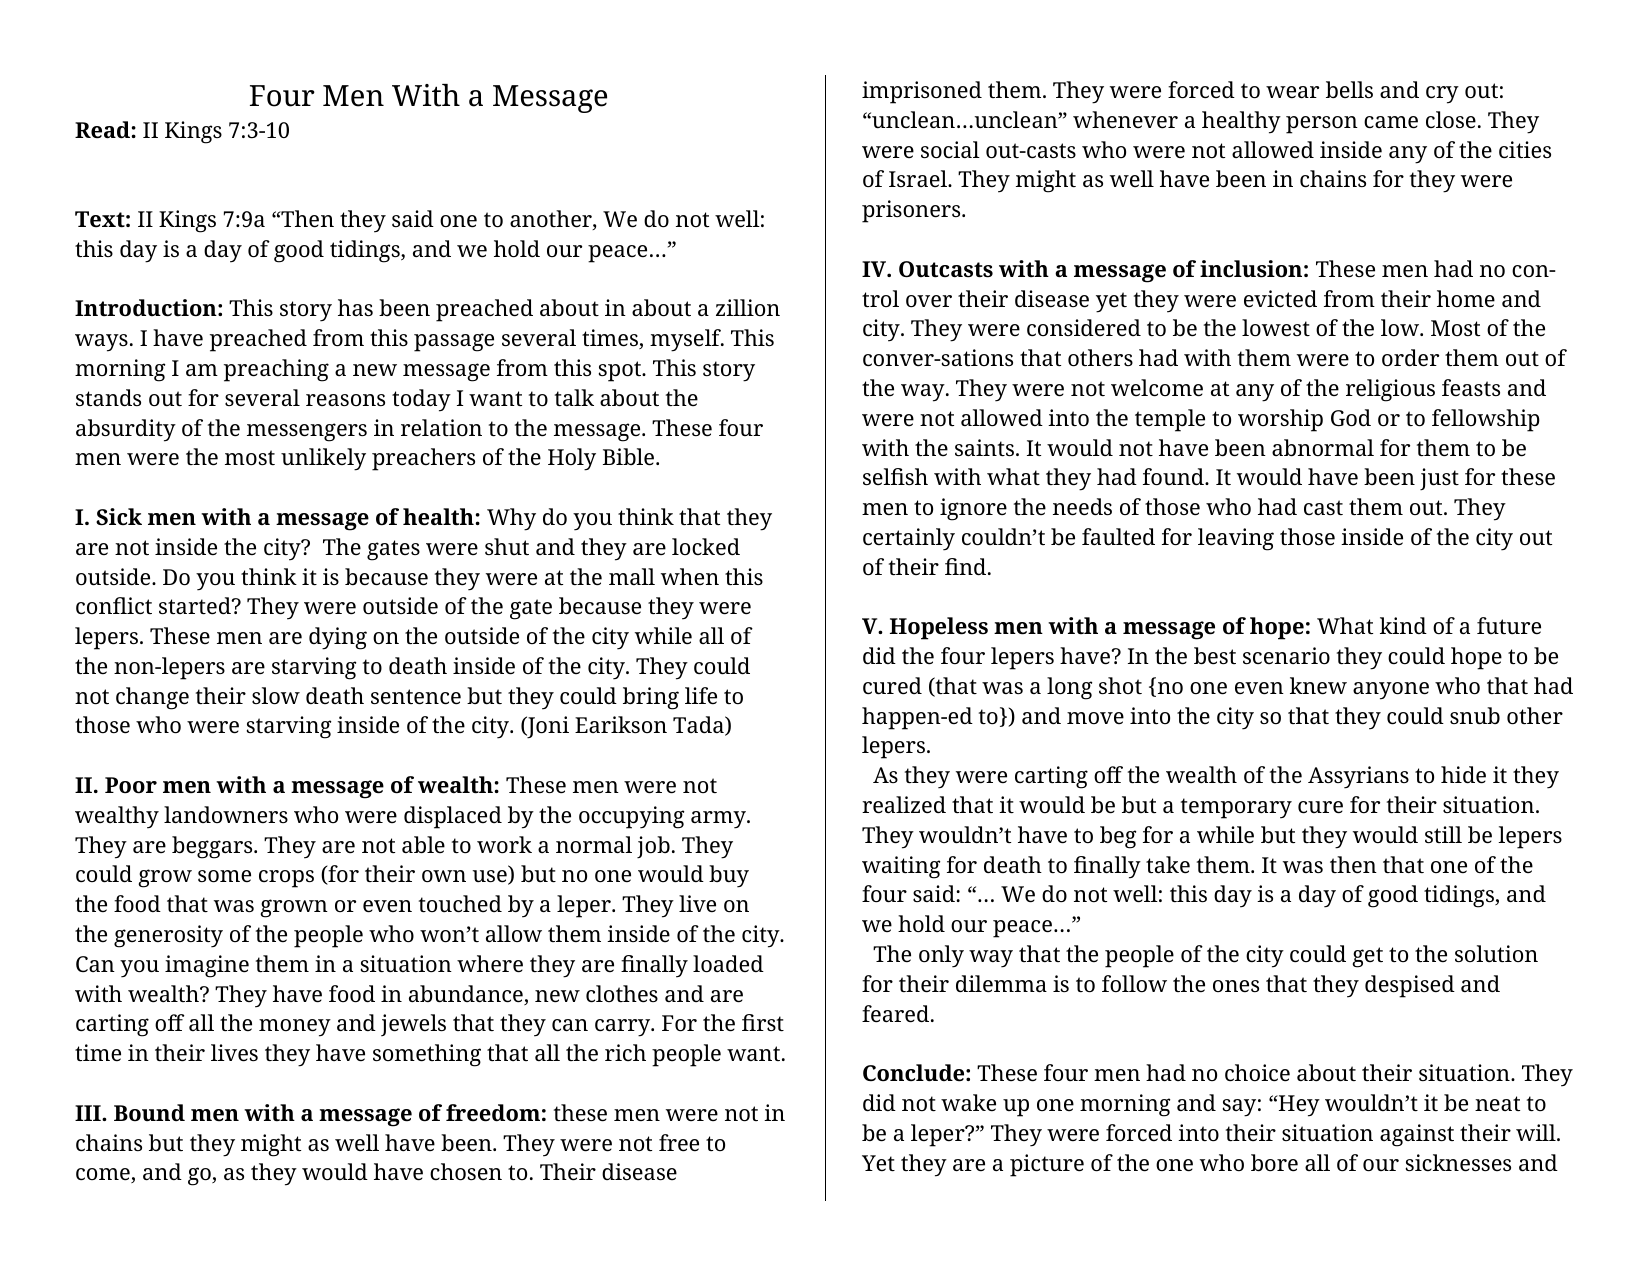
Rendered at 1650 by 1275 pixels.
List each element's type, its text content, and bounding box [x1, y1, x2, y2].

text The only way that the people of the city could get to the solution for their dilemma is to follow the ones that they despised and feared. [862, 939, 1575, 1028]
text Conclude: These four men had no choice about their situation. They did not wake up one morning and say: “Hey wouldn’t it be neat to be a leper?” They were forced into their situation against their will. Yet they are a picture of the one who bore all of our sicknesses and [862, 1058, 1575, 1177]
text V. Hopeless men with a message of hope: What kind of a future did the four lepers have? In the best scenario they could hope to be cured (that was a long shot {no one even knew anyone who that had happen-ed to}) and move into the city so that they could snub other lepers. [862, 611, 1575, 760]
text III. Bound men with a message of freedom: these men were not in chains but they might as well have been. They were not free to come, and go, as they would have chosen to. Their disease [75, 1098, 788, 1187]
text Introduction: This story has been preached about in about a zillion ways. I have preached from this passage several times, myself. This morning I am preaching a new message from this spot. This story stands out for several reasons today I want to talk about the absurdity of the messengers in relation to the message. These four men were the most unlikely preachers of the Holy Bible. [75, 293, 788, 472]
text imprisoned them. They were forced to wear bells and cry out: “unclean…unclean” whenever a healthy person came close. They were social out-casts who were not allowed inside any of the cities of Israel. They might as well have been in chains for they were prisoners. [862, 75, 1575, 224]
text As they were carting off the wealth of the Assyrians to hide it they realized that it would be but a temporary cure for their situation. They wouldn’t have to beg for a while but they would still be lepers waiting for death to finally take them. It was then that one of the four said: “… We do not well: this day is a day of good tidings, and we hold our peace…” [862, 760, 1575, 939]
text II. Poor men with a message of wealth: These men were not wealthy landowners who were displaced by the occupying army. They are beggars. They are not able to work a normal job. They could grow some crops (for their own use) but no one would buy the food that was grown or even touched by a leper. They live on the generosity of the people who won’t allow them inside of the city. Can you imagine them in a situation where they are finally loaded with wealth? They have food in abundance, new clothes and are carting off all the money and jewels that they can carry. For the first time in their lives they have something that all the rich people want. [75, 770, 788, 1068]
text I. Sick men with a message of health: Why do you think that they are not inside the city? The gates were shut and they are locked outside. Do you think it is because they were at the mall when this conflict started? They were outside of the gate because they were lepers. These men are dying on the outside of the city while all of the non-lepers are starving to death inside of the city. They could not change their slow death sentence but they could bring life to those who were starving inside of the city. (Joni Earikson Tada) [75, 502, 788, 740]
text Text: II Kings 7:9a “Then they said one to another, We do not well: this day is a day of good tidings, and we hold our peace…” [75, 204, 788, 264]
text Four Men With a Message [75, 75, 788, 115]
text Read: II Kings 7:3-10 [75, 115, 788, 144]
text IV. Outcasts with a message of inclusion: These men had no con-trol over their disease yet they were evicted from their home and city. They were considered to be the lowest of the low. Most of the conver-sations that others had with them were to order them out of the way. They were not welcome at any of the religious feasts and were not allowed into the temple to worship God or to fellowship with the saints. It would not have been abnormal for them to be selfish with what they had found. It would have been just for these men to ignore the needs of those who had cast them out. They certainly couldn’t be faulted for leaving those inside of the city out of their find. [862, 254, 1575, 581]
